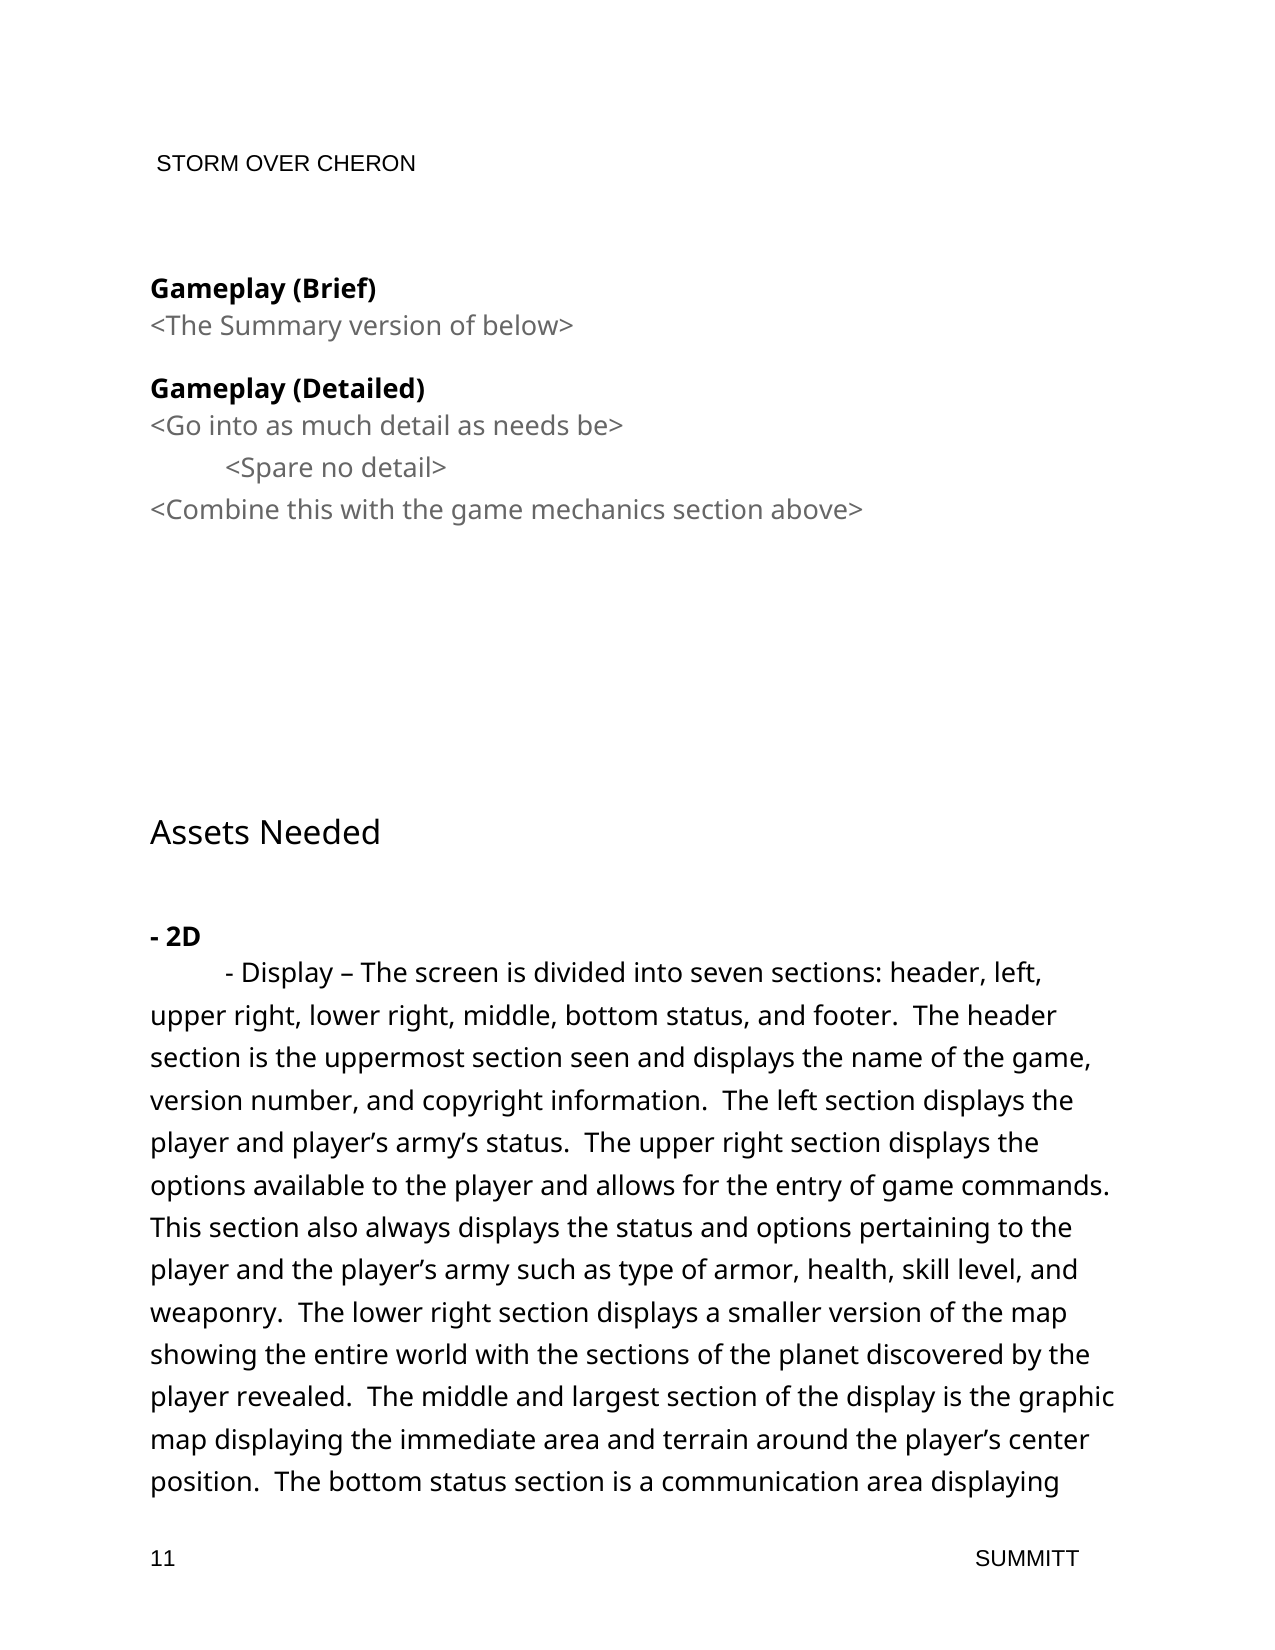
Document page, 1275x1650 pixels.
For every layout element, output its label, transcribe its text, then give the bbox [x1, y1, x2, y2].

subtitle Gameplay (Detailed) [150, 369, 1125, 406]
text <Go into as much detail as needs be> [150, 406, 1125, 443]
subtitle - 2D [150, 917, 1125, 954]
subtitle Gameplay (Brief) [150, 269, 1125, 306]
text <The Summary version of below> [150, 306, 1125, 343]
subtitle Assets Needed [150, 808, 1125, 854]
text <Spare no detail> [150, 448, 1125, 485]
text - Display – The screen is divided into seven sections: header, left, upper right, lower right, middle, bottom status, and footer. The header section is the uppermost section seen and displays the name of the game, version number, and copyright information. The left section displays the player and player’s army’s status. The upper right section displays the options available to the player and allows for the entry of game commands. This section also always displays the status and options pertaining to the player and the player’s army such as type of armor, health, skill level, and weaponry. The lower right section displays a smaller version of the map showing the entire world with the sections of the planet discovered by the player revealed. The middle and largest section of the display is the graphic map displaying the immediate area and terrain around the player’s center position. The bottom status section is a communication area displaying [150, 954, 1125, 1499]
text <Combine this with the game mechanics section above> [150, 491, 1125, 528]
